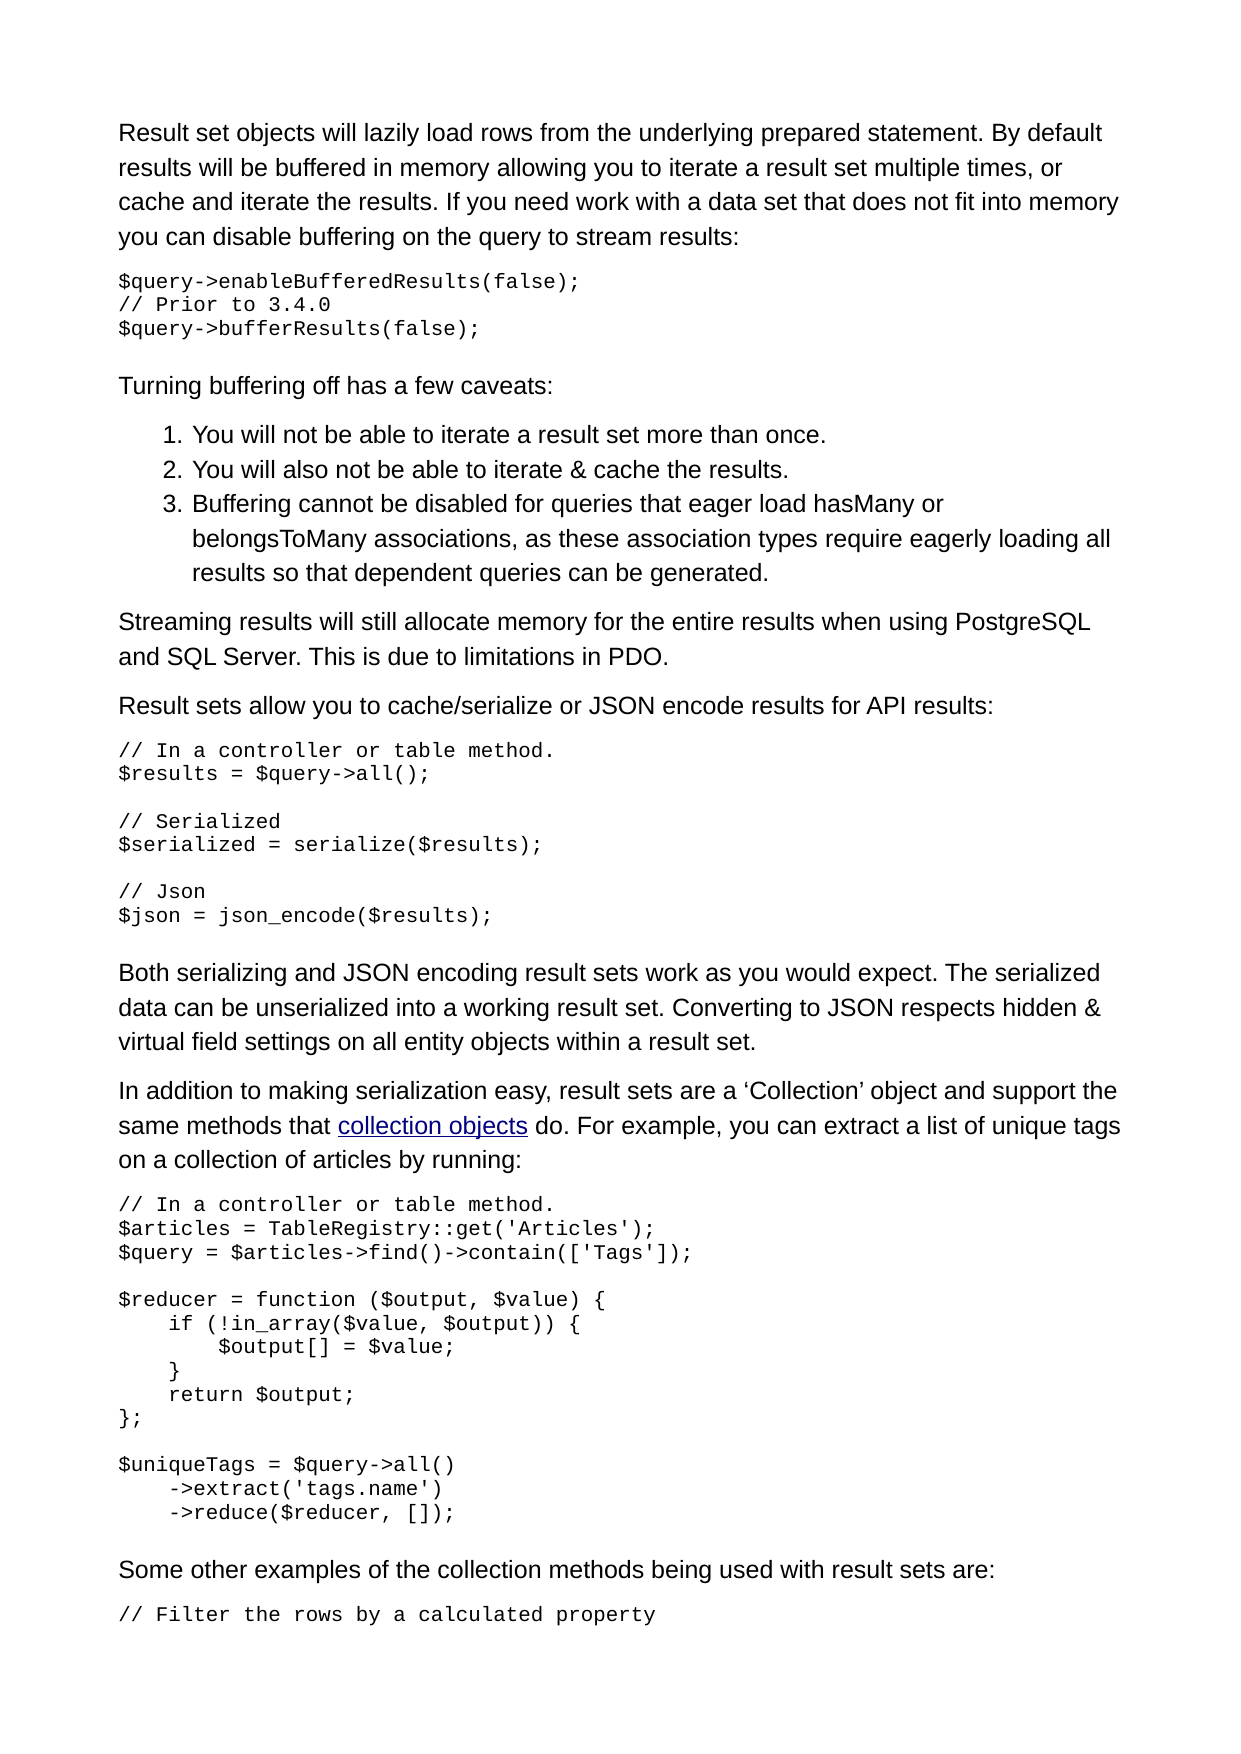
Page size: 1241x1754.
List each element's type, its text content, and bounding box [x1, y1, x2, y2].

text // In a controller or table method. [118, 1194, 1122, 1218]
text if (!in_array($value, $output)) { [118, 1313, 1122, 1336]
text $json = json_encode($results); [118, 905, 1122, 929]
text $serialized = serialize($results); [118, 834, 1122, 858]
text Result sets allow you to cache/serialize or JSON encode results for API results: [118, 691, 1122, 719]
text // Json [118, 882, 1122, 905]
text Result set objects will lazily load rows from the underlying prepared statement. By default results will be buffered in memory allowing you to iterate a result set multiple times, or cache and iterate the results. If you need work with a data set that does not fit into memory you can disable buffering on the query to stream results: [118, 118, 1122, 250]
text // Prior to 3.4.0 [118, 294, 1122, 318]
text ->reduce($reducer, []); [118, 1502, 1122, 1525]
text $uniqueTags = $query->all() [118, 1454, 1122, 1478]
text ->extract('tags.name') [118, 1478, 1122, 1502]
text $articles = TableRegistry::get('Articles'); [118, 1218, 1122, 1242]
text Some other examples of the collection methods being used with result sets are: [118, 1555, 1122, 1584]
list Buffering cannot be disabled for queries that eager load hasMany or belongsToMany associations, as these association types require eagerly loading all results so that dependent queries can be generated. [162, 489, 1122, 587]
text } [118, 1360, 1122, 1383]
text // In a controller or table method. [118, 740, 1122, 763]
text $reducer = function ($output, $value) { [118, 1289, 1122, 1313]
text // Filter the rows by a calculated property [118, 1604, 1122, 1628]
text // Serialized [118, 811, 1122, 834]
text $output[] = $value; [118, 1336, 1122, 1360]
text }; [118, 1407, 1122, 1431]
text Streaming results will still allocate memory for the entire results when using PostgreSQL and SQL Server. This is due to limitations in PDO. [118, 607, 1122, 670]
list You will not be able to iterate a result set more than once. [162, 420, 1122, 449]
text $query->bufferResults(false); [118, 318, 1122, 342]
text Turning buffering off has a few caveats: [118, 371, 1122, 400]
list You will also not be able to iterate & cache the results. [162, 454, 1122, 483]
text $results = $query->all(); [118, 763, 1122, 787]
text In addition to making serialization easy, result sets are a ‘Collection’ object and support the same methods that collection objects do. For example, you can extract a list of unique tags on a collection of articles by running: [118, 1076, 1122, 1174]
text $query->enableBufferedResults(false); [118, 271, 1122, 294]
text return $output; [118, 1383, 1122, 1407]
text Both serializing and JSON encoding result sets work as you would expect. The serialized data can be unserialized into a working result set. Converting to JSON respects hidden & virtual field settings on all entity objects within a result set. [118, 958, 1122, 1056]
text $query = $articles->find()->contain(['Tags']); [118, 1242, 1122, 1265]
